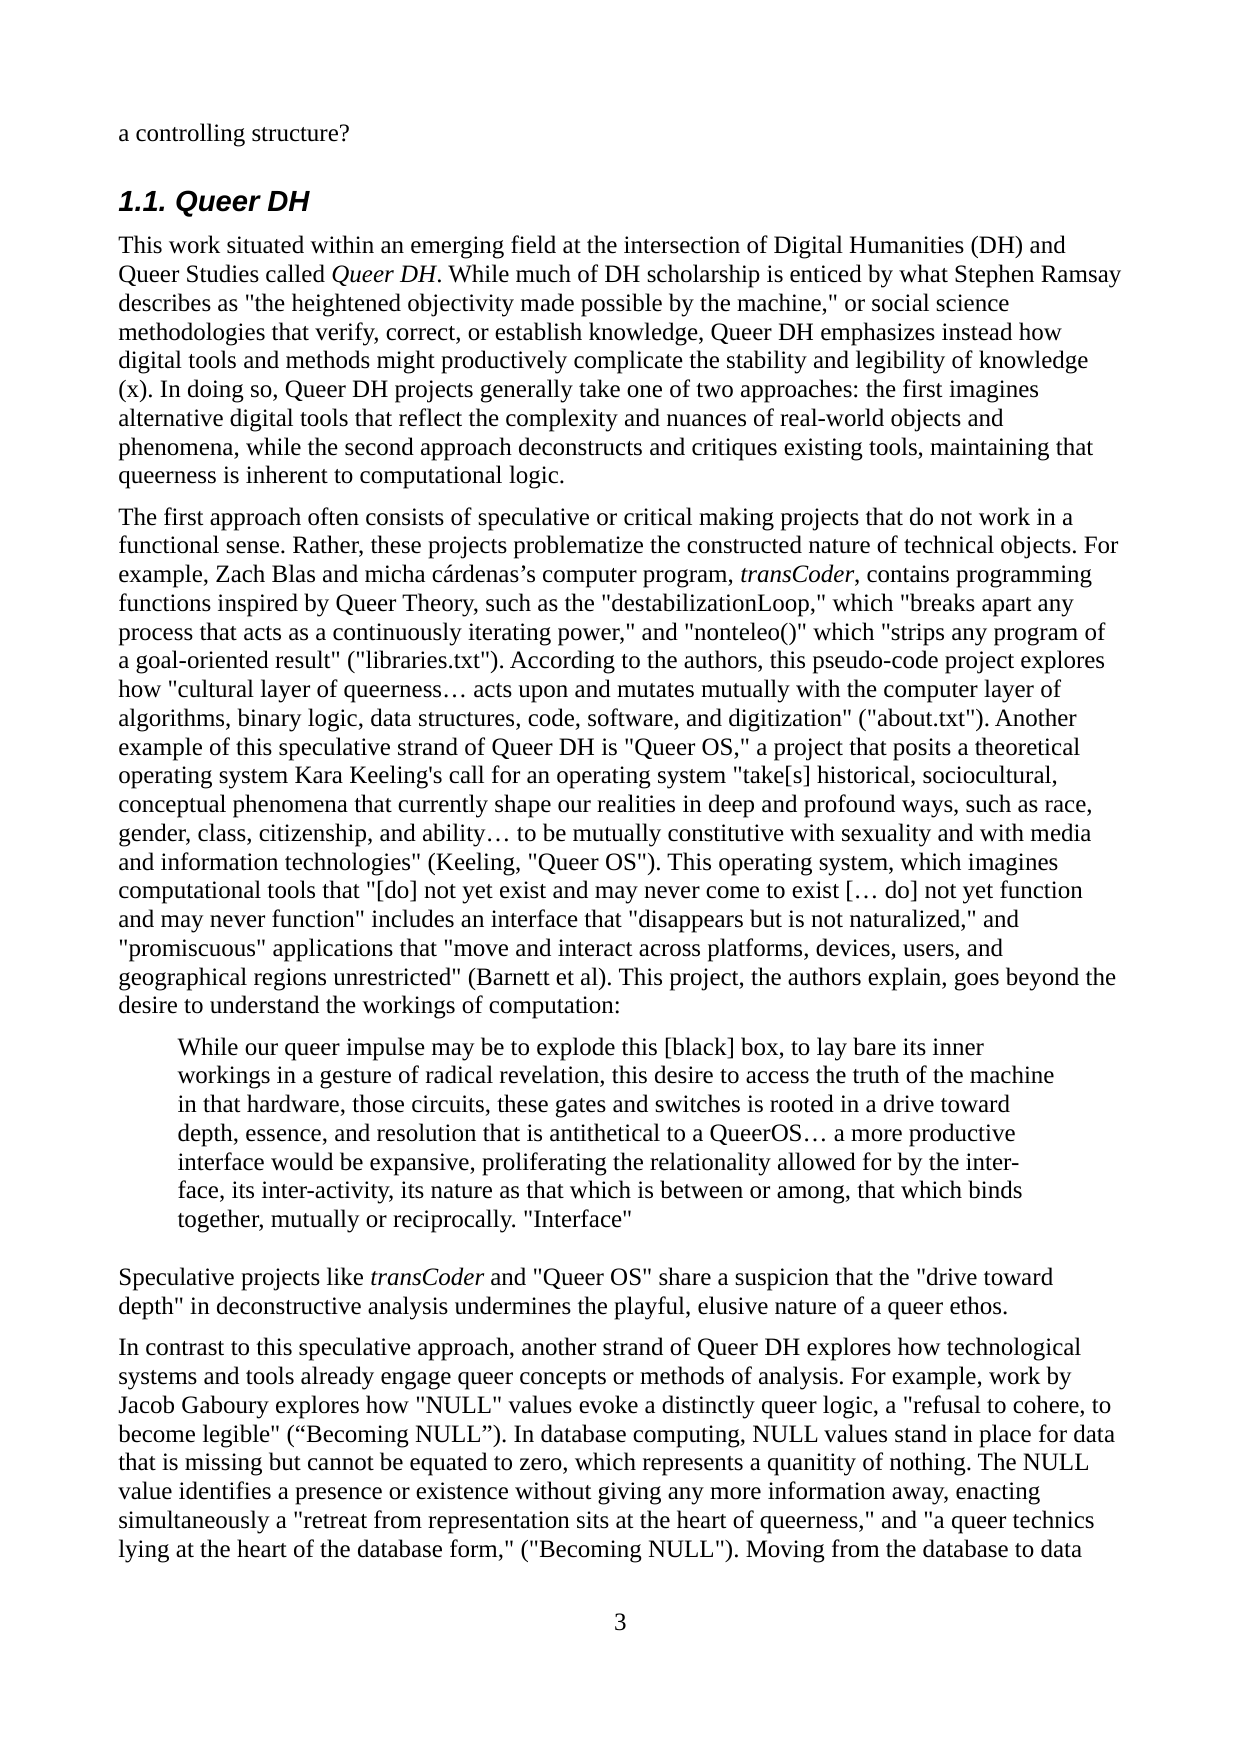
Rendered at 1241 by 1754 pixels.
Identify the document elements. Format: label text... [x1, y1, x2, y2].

text This work situated within an emerging field at the intersection of Digital Humanities (DH) and Queer Studies called Queer DH. While much of DH scholarship is enticed by what Stephen Ramsay describes as "the heightened objectivity made possible by the machine," or social science methodologies that verify, correct, or establish knowledge, Queer DH emphasizes instead how digital tools and methods might productively complicate the stability and legibility of knowledge (x). In doing so, Queer DH projects generally take one of two approaches: the first imagines alternative digital tools that reflect the complexity and nuances of real-world objects and phenomena, while the second approach deconstructs and critiques existing tools, maintaining that queerness is inherent to computational logic. [118, 230, 1122, 489]
subtitle Queer DH [118, 184, 1122, 218]
text In contrast to this speculative approach, another strand of Queer DH explores how technological systems and tools already engage queer concepts or methods of analysis. For example, work by Jacob Gaboury explores how "NULL" values evoke a distinctly queer logic, a "refusal to cohere, to become legible" (“Becoming NULL”). In database computing, NULL values stand in place for data that is missing but cannot be equated to zero, which represents a quanitity of nothing. The NULL value identifies a presence or existence without giving any more information away, enacting simultaneously a "retreat from representation sits at the heart of queerness," and "a queer technics lying at the heart of the database form," ("Becoming NULL"). Moving from the database to data [118, 1332, 1122, 1562]
text Speculative projects like transCoder and "Queer OS" share a suspicion that the "drive toward depth" in deconstructive analysis undermines the playful, elusive nature of a queer ethos. [118, 1262, 1122, 1320]
text The first approach often consists of speculative or critical making projects that do not work in a functional sense. Rather, these projects problematize the constructed nature of technical objects. For example, Zach Blas and micha cárdenas’s computer program, transCoder, contains programming functions inspired by Queer Theory, such as the "destabilizationLoop," which "breaks apart any process that acts as a continuously iterating power," and "nonteleo()" which "strips any program of a goal-oriented result" ("libraries.txt"). According to the authors, this pseudo-code project explores how "cultural layer of queerness… acts upon and mutates mutually with the computer layer of algorithms, binary logic, data structures, code, software, and digitization" ("about.txt"). Another example of this speculative strand of Queer DH is "Queer OS," a project that posits a theoretical operating system Kara Keeling's call for an operating system "take[s] historical, sociocultural, conceptual phenomena that currently shape our realities in deep and profound ways, such as race, gender, class, citizenship, and ability… to be mutually constitutive with sexuality and with media and information technologies" (Keeling, "Queer OS"). This operating system, which imagines computational tools that "[do] not yet exist and may never come to exist [… do] not yet function and may never function" includes an interface that "disappears but is not naturalized," and "promiscuous" applications that "move and interact across platforms, devices, users, and geographical regions unrestricted" (Barnett et al). This project, the authors explain, goes beyond the desire to understand the workings of computation: [118, 502, 1122, 1019]
text a controlling structure? [118, 118, 1122, 147]
text While our queer impulse may be to explode this [black] box, to lay bare its inner workings in a gesture of radical revelation, this desire to access the truth of the machine in that hardware, those circuits, these gates and switches is rooted in a drive toward depth, essence, and resolution that is antithetical to a QueerOS… a more productive interface would be expansive, proliferating the relationality allowed for by the inter-face, its inter-activity, its nature as that which is between or among, that which binds together, mutually or reciprocally. "Interface" [177, 1032, 1063, 1233]
